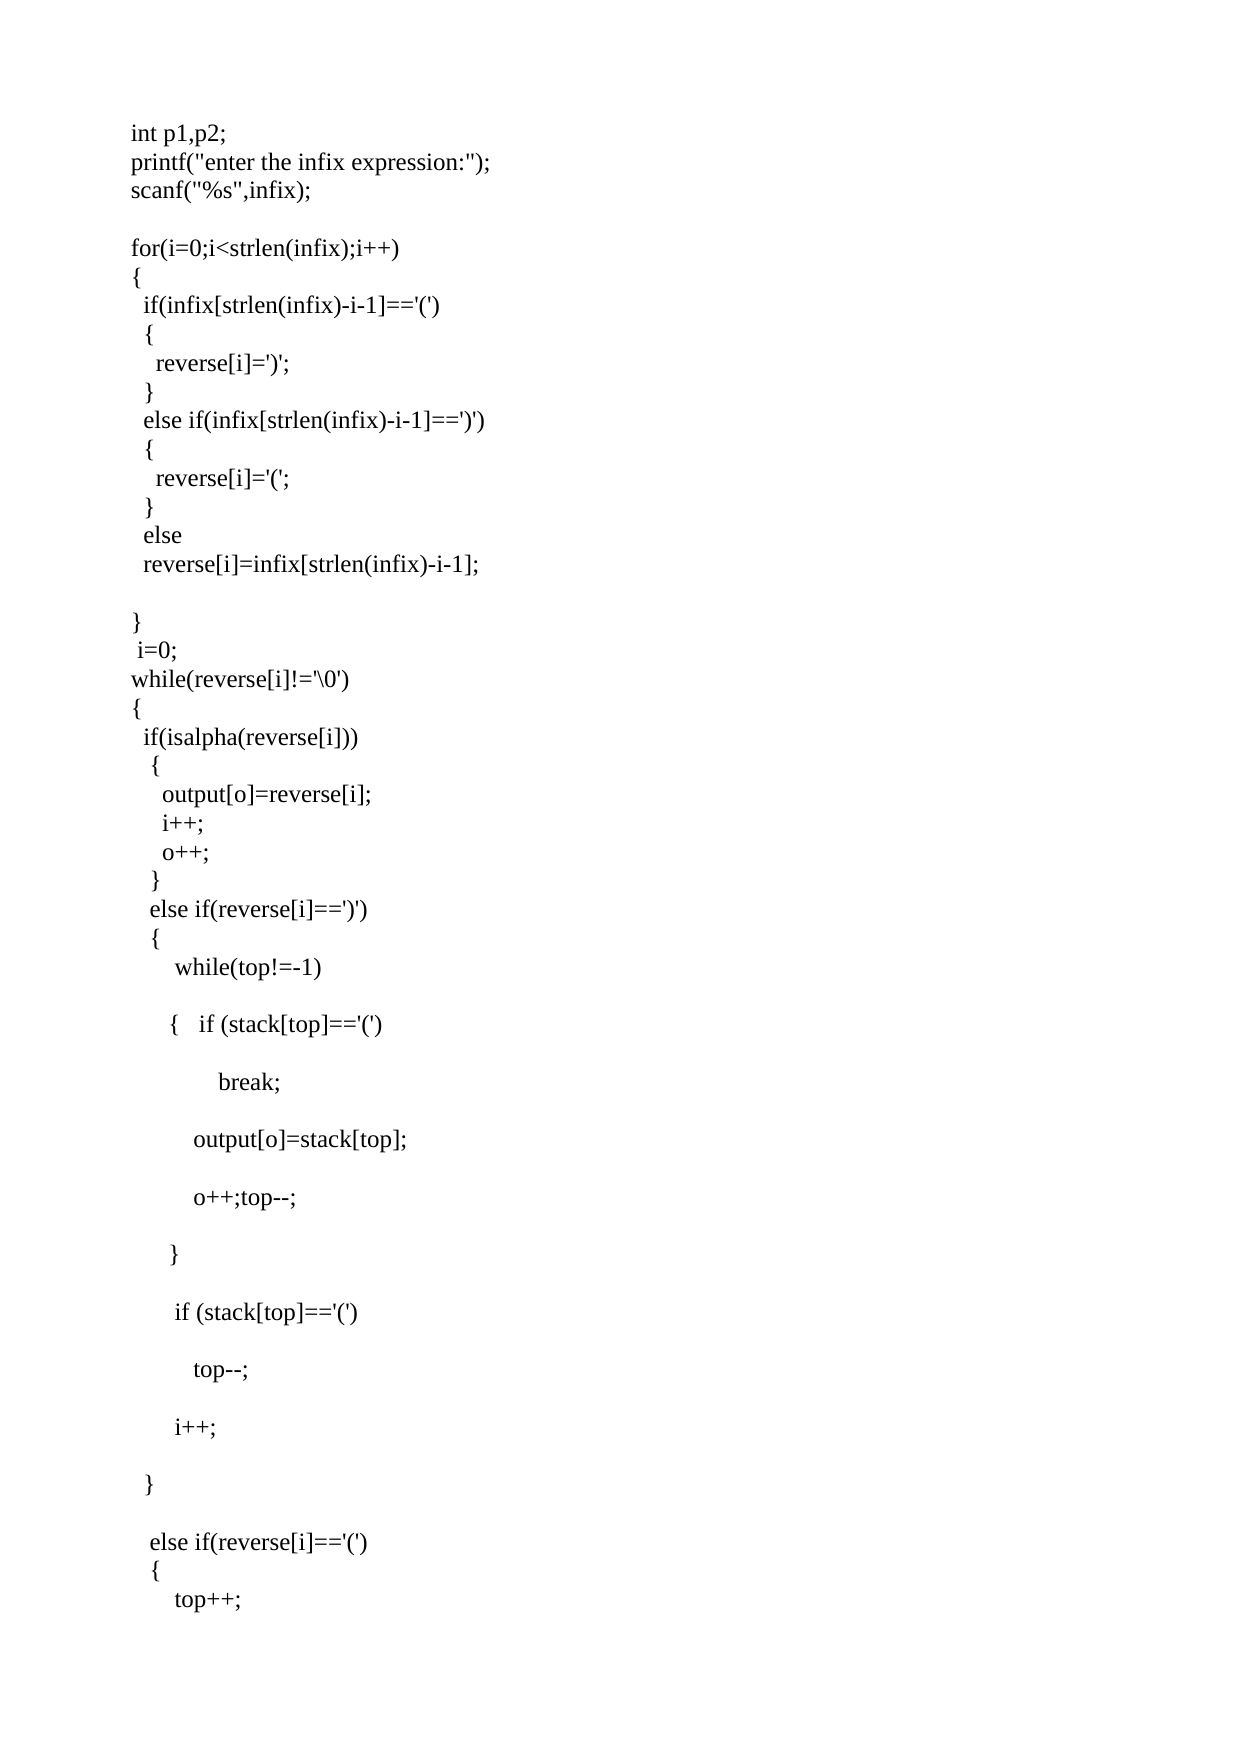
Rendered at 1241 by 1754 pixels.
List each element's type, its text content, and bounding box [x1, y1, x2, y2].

text scanf("%s",infix); [118, 176, 1122, 204]
text if (stack[top]=='(') [118, 1297, 1122, 1326]
text break; [118, 1067, 1122, 1096]
text o++;top--; [118, 1182, 1122, 1211]
text output[o]=reverse[i]; [118, 779, 1122, 808]
text { [118, 319, 1122, 348]
text } [118, 607, 1122, 636]
text top++; [118, 1584, 1122, 1613]
text output[o]=stack[top]; [118, 1124, 1122, 1153]
text } [118, 866, 1122, 894]
text } [118, 377, 1122, 406]
text { [118, 262, 1122, 291]
text top--; [118, 1354, 1122, 1383]
text reverse[i]=')'; [118, 348, 1122, 377]
text for(i=0;i<strlen(infix);i++) [118, 233, 1122, 262]
text else [118, 521, 1122, 549]
text { [118, 1556, 1122, 1584]
text if(isalpha(reverse[i])) [118, 722, 1122, 751]
text else if(reverse[i]=='(') [118, 1527, 1122, 1556]
text i=0; [118, 636, 1122, 664]
text o++; [118, 837, 1122, 866]
text while(top!=-1) [118, 952, 1122, 981]
text } [118, 1239, 1122, 1268]
text { [118, 434, 1122, 463]
text i++; [118, 1412, 1122, 1441]
text { [118, 693, 1122, 722]
text } [118, 1469, 1122, 1498]
text int p1,p2; [118, 118, 1122, 147]
text reverse[i]=infix[strlen(infix)-i-1]; [118, 549, 1122, 578]
text { if (stack[top]=='(') [118, 1009, 1122, 1038]
text } [118, 492, 1122, 521]
text while(reverse[i]!='\0') [118, 664, 1122, 693]
text { [118, 751, 1122, 779]
text i++; [118, 808, 1122, 837]
text else if(reverse[i]==')') [118, 894, 1122, 923]
text { [118, 923, 1122, 952]
text if(infix[strlen(infix)-i-1]=='(') [118, 291, 1122, 319]
text else if(infix[strlen(infix)-i-1]==')') [118, 406, 1122, 434]
text printf("enter the infix expression:"); [118, 147, 1122, 176]
text reverse[i]='('; [118, 463, 1122, 492]
